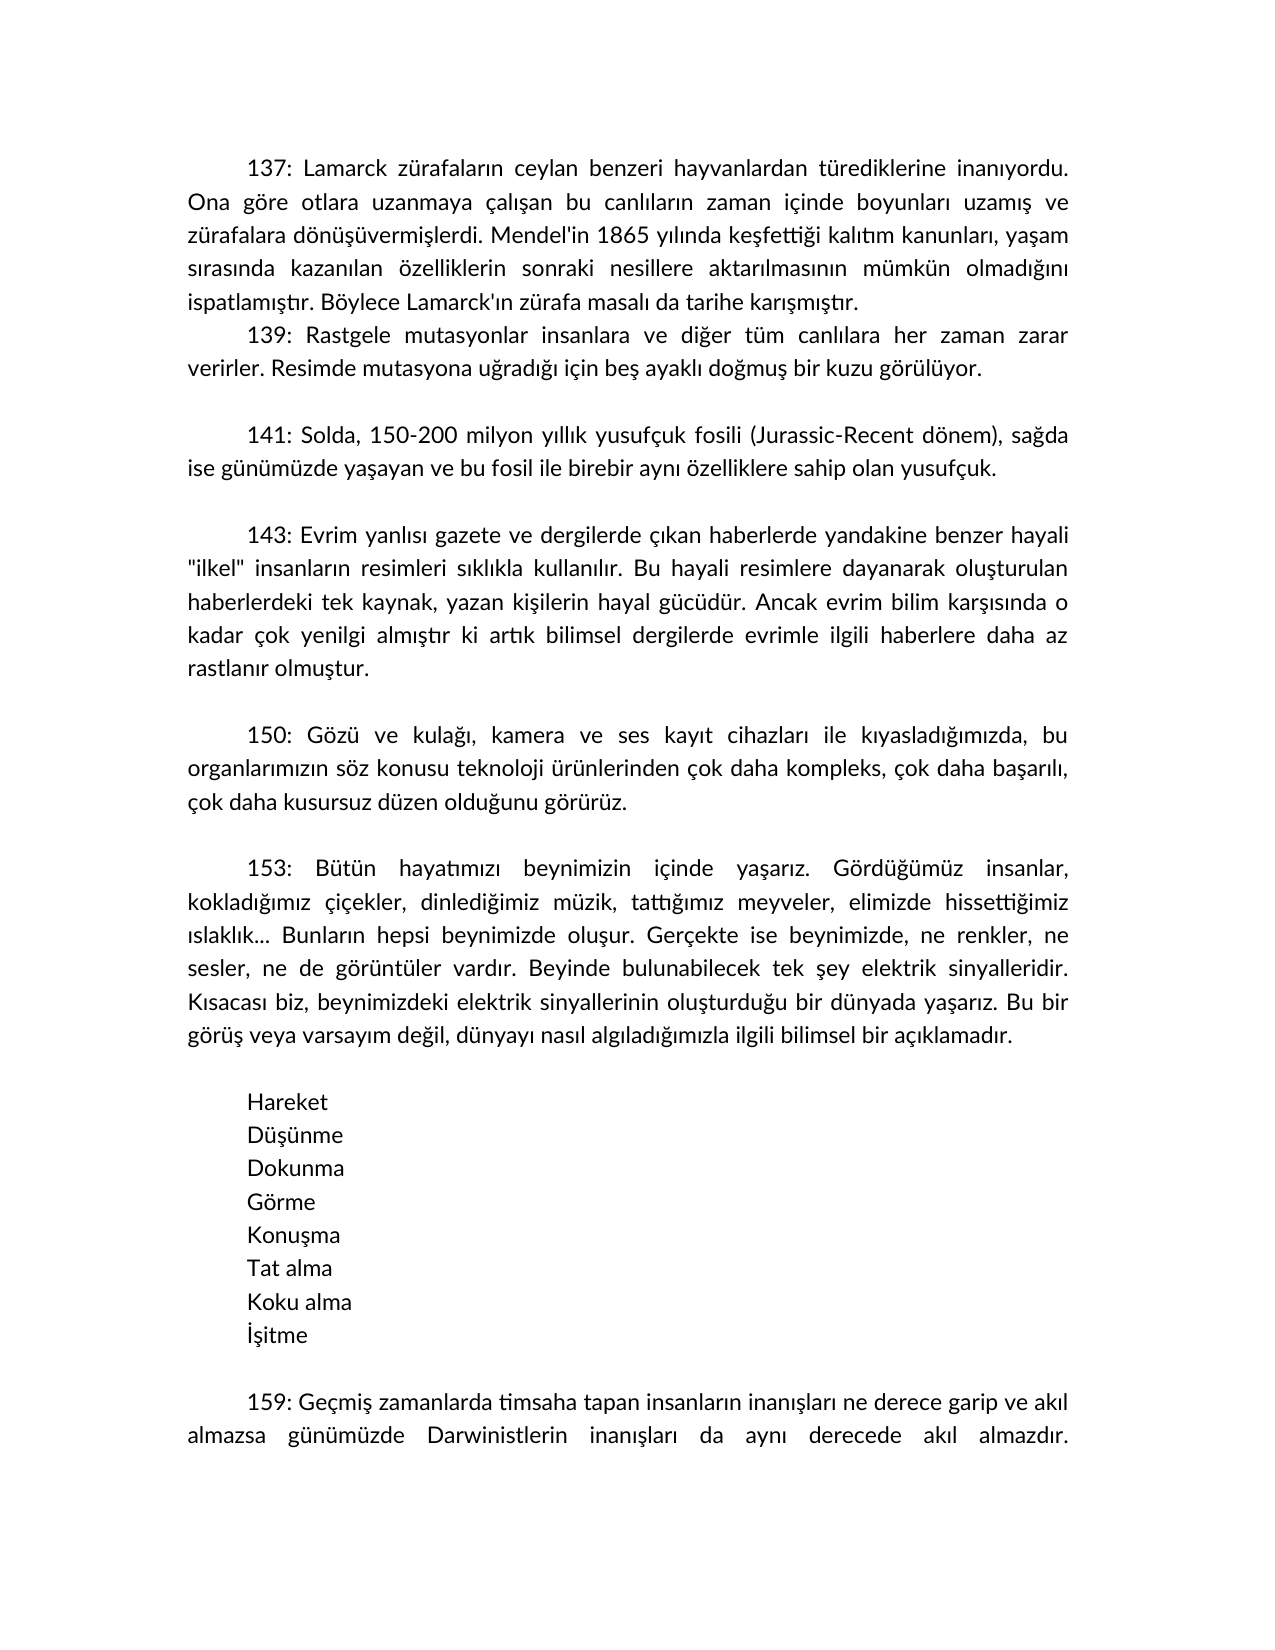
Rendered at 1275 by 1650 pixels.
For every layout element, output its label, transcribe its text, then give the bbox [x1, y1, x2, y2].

text 150: Gözü ve kulağı, kamera ve ses kayıt cihazları ile kıyasladığımızda, bu organlarımızın söz konusu teknoloji ürünlerinden çok daha kompleks, çok daha başarılı, çok daha kusursuz düzen olduğunu görürüz. [187, 717, 1070, 817]
text 139: Rastgele mutasyonlar insanlara ve diğer tüm canlılara her zaman zarar verirler. Resimde mutasyona uğradığı için beş ayaklı doğmuş bir kuzu görülüyor. [187, 317, 1070, 383]
text 159: Geçmiş zamanlarda timsaha tapan insanların inanışları ne derece garip ve akıl almazsa günümüzde Darwinistlerin inanışları da aynı derecede akıl almazdır. [187, 1383, 1070, 1450]
text Konuşma [187, 1217, 1070, 1250]
text İşitme [187, 1317, 1070, 1350]
text 143: Evrim yanlısı gazete ve dergilerde çıkan haberlerde yandakine benzer hayali "ilkel" insanların resimleri sıklıkla kullanılır. Bu hayali resimlere dayanarak oluşturulan haberlerdeki tek kaynak, yazan kişilerin hayal gücüdür. Ancak evrim bilim karşısında o kadar çok yenilgi almıştır ki artık bilimsel dergilerde evrimle ilgili haberlere daha az rastlanır olmuştur. [187, 517, 1070, 683]
text Tat alma [187, 1250, 1070, 1283]
text Hareket [187, 1083, 1070, 1117]
text Dokunma [187, 1150, 1070, 1183]
text Görme [187, 1183, 1070, 1217]
text 137: Lamarck zürafaların ceylan benzeri hayvanlardan türediklerine inanıyordu. Ona göre otlara uzanmaya çalışan bu canlıların zaman içinde boyunları uzamış ve zürafalara dönüşüvermişlerdi. Mendel'in 1865 yılında keşfettiği kalıtım kanunları, yaşam sırasında kazanılan özelliklerin sonraki nesillere aktarılmasının mümkün olmadığını ispatlamıştır. Böylece Lamarck'ın zürafa masalı da tarihe karışmıştır. [187, 150, 1070, 317]
text 153: Bütün hayatımızı beynimizin içinde yaşarız. Gördüğümüz insanlar, kokladığımız çiçekler, dinlediğimiz müzik, tattığımız meyveler, elimizde hissettiğimiz ıslaklık... Bunların hepsi beynimizde oluşur. Gerçekte ise beynimizde, ne renkler, ne sesler, ne de görüntüler vardır. Beyinde bulunabilecek tek şey elektrik sinyalleridir. Kısacası biz, beynimizdeki elektrik sinyallerinin oluşturduğu bir dünyada yaşarız. Bu bir görüş veya varsayım değil, dünyayı nasıl algıladığımızla ilgili bilimsel bir açıklamadır. [187, 850, 1070, 1050]
text Düşünme [187, 1117, 1070, 1150]
text 141: Solda, 150-200 milyon yıllık yusufçuk fosili (Jurassic-Recent dönem), sağda ise günümüzde yaşayan ve bu fosil ile birebir aynı özelliklere sahip olan yusufçuk. [187, 417, 1070, 483]
text Koku alma [187, 1283, 1070, 1317]
